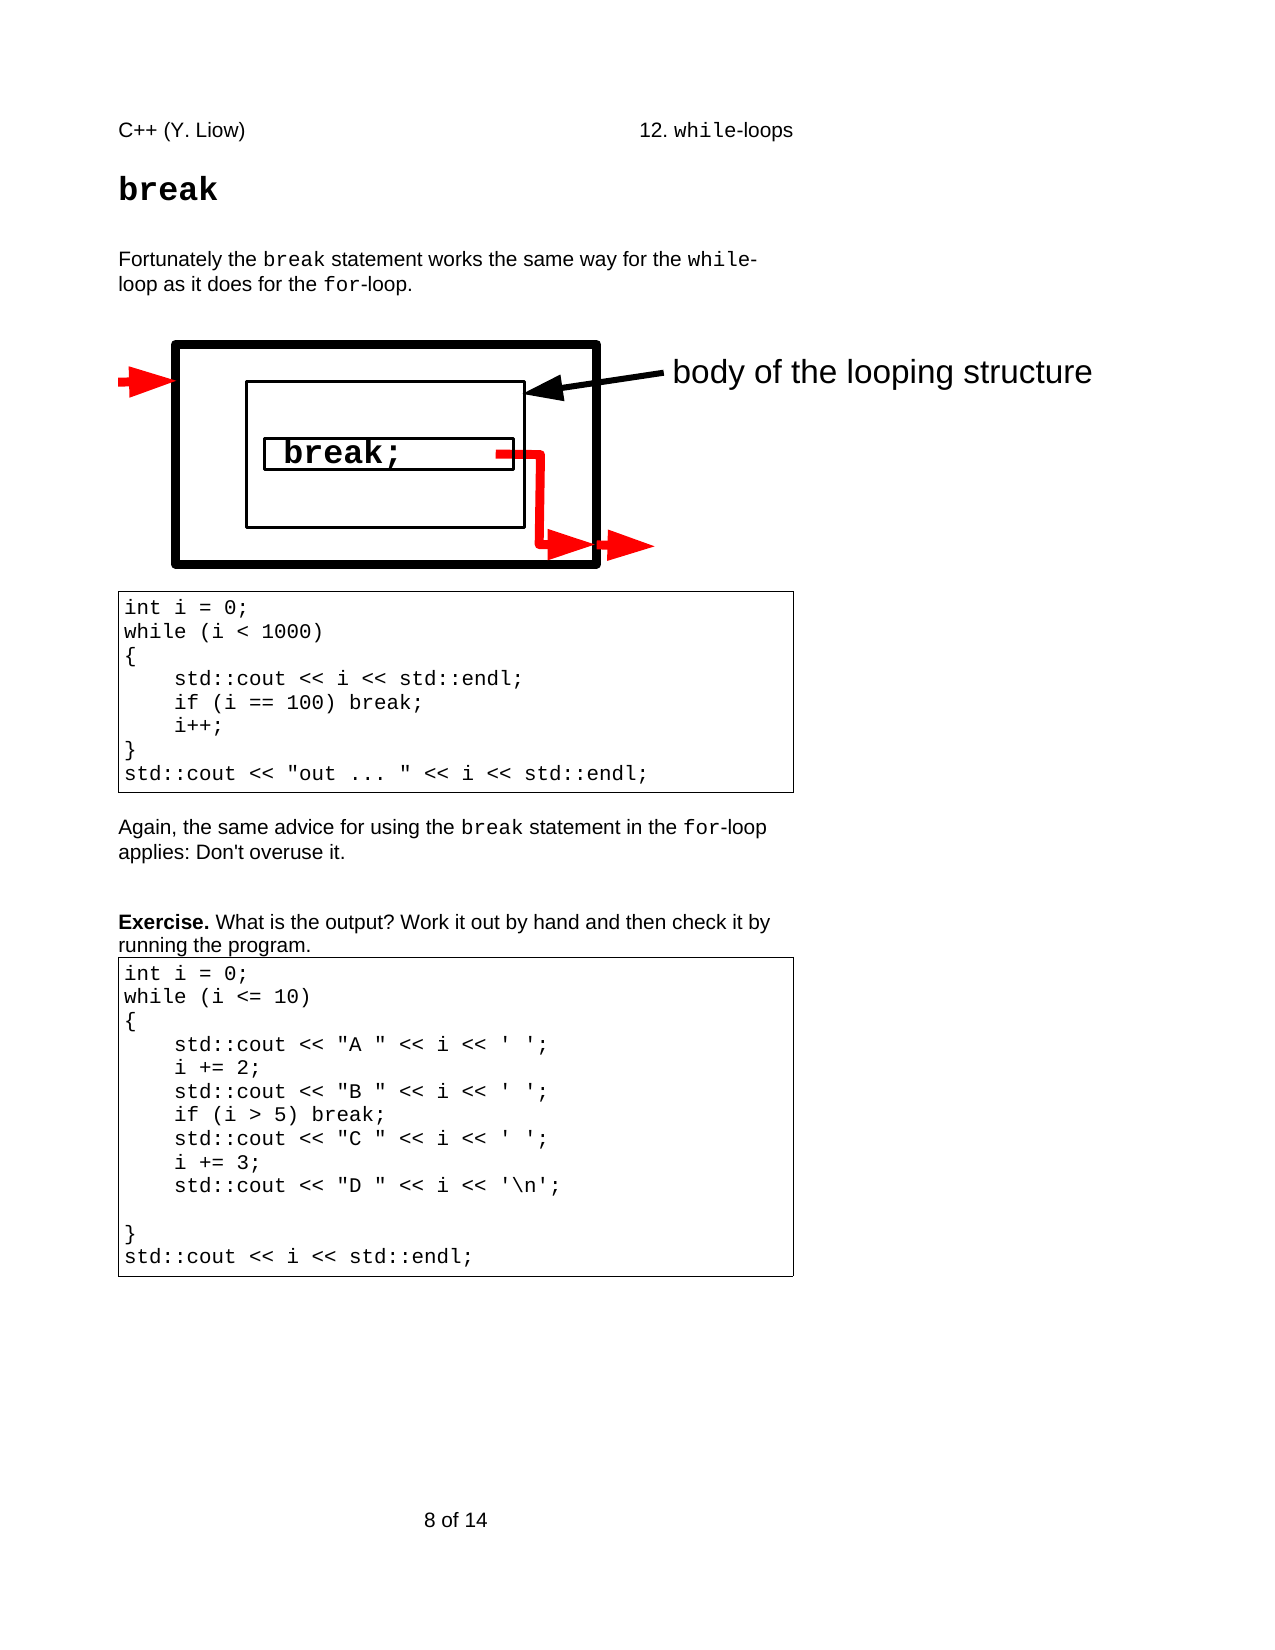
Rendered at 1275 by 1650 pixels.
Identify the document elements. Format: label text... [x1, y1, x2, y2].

text Again, the same advice for using the break statement in the for-loop applies: Don't overuse it. [118, 816, 793, 864]
table_header int i = 0; while (i < 1000) { std::cout << i << std::endl; if (i == 100) break; i++; } std::cout << "out ... " << i << std::endl; [119, 592, 793, 792]
text Fortunately the break statement works the same way for the while-loop as it does for the for-loop. [118, 248, 793, 298]
table_header int i = 0; while (i <= 10) { std::cout << "A " << i << ' '; i += 2; std::cout << "B " << i << ' '; if (i > 5) break; std::cout << "C " << i << ' '; i += 3; std::cout << "D " << i << '\n'; } std::cout << i << std::endl; [119, 958, 793, 1276]
text Exercise. What is the output? Work it out by hand and then check it by running the program. [118, 910, 793, 957]
text break [118, 173, 793, 211]
